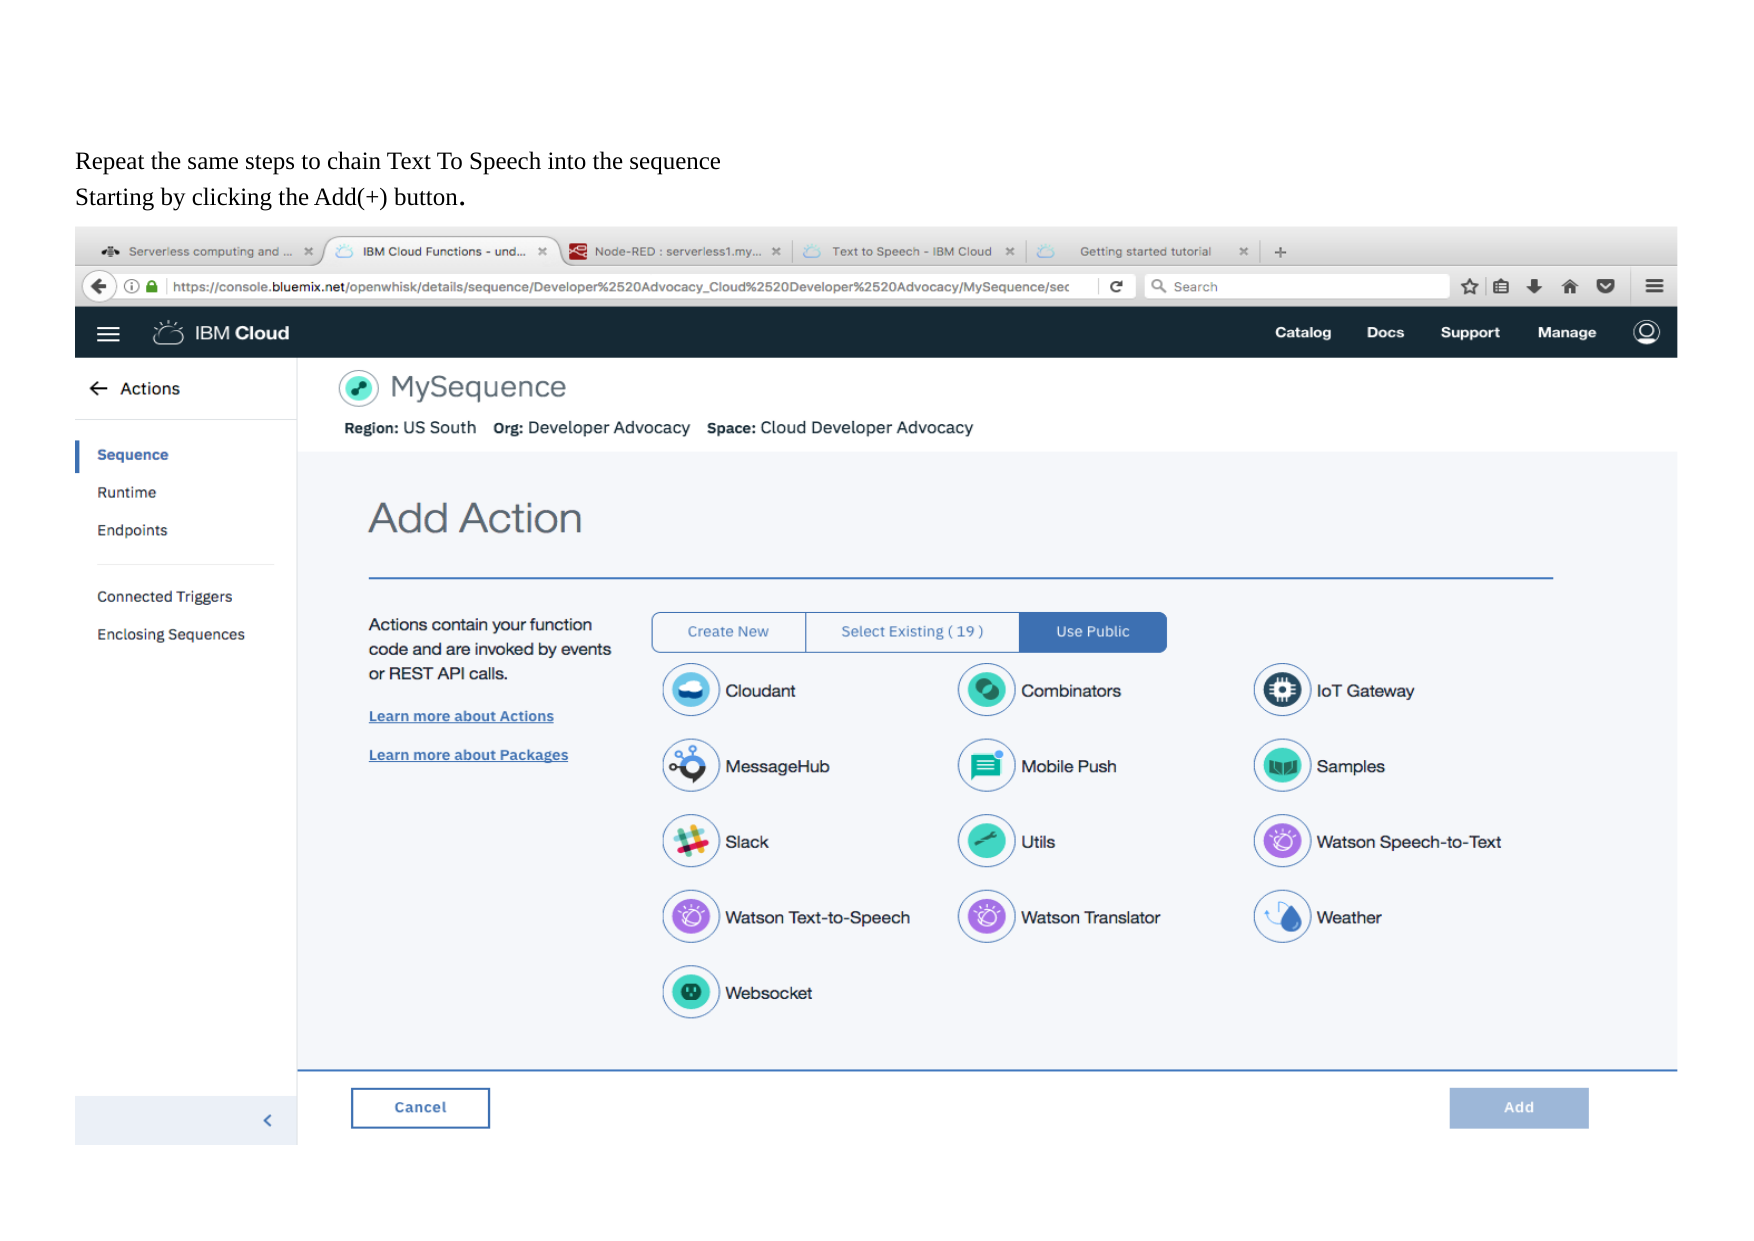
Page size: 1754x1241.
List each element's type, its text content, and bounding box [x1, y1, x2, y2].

subtitle Repeat the same steps to chain Text To Speech into the sequence Starting by clicking the Add(+) button. [75, 146, 1679, 213]
